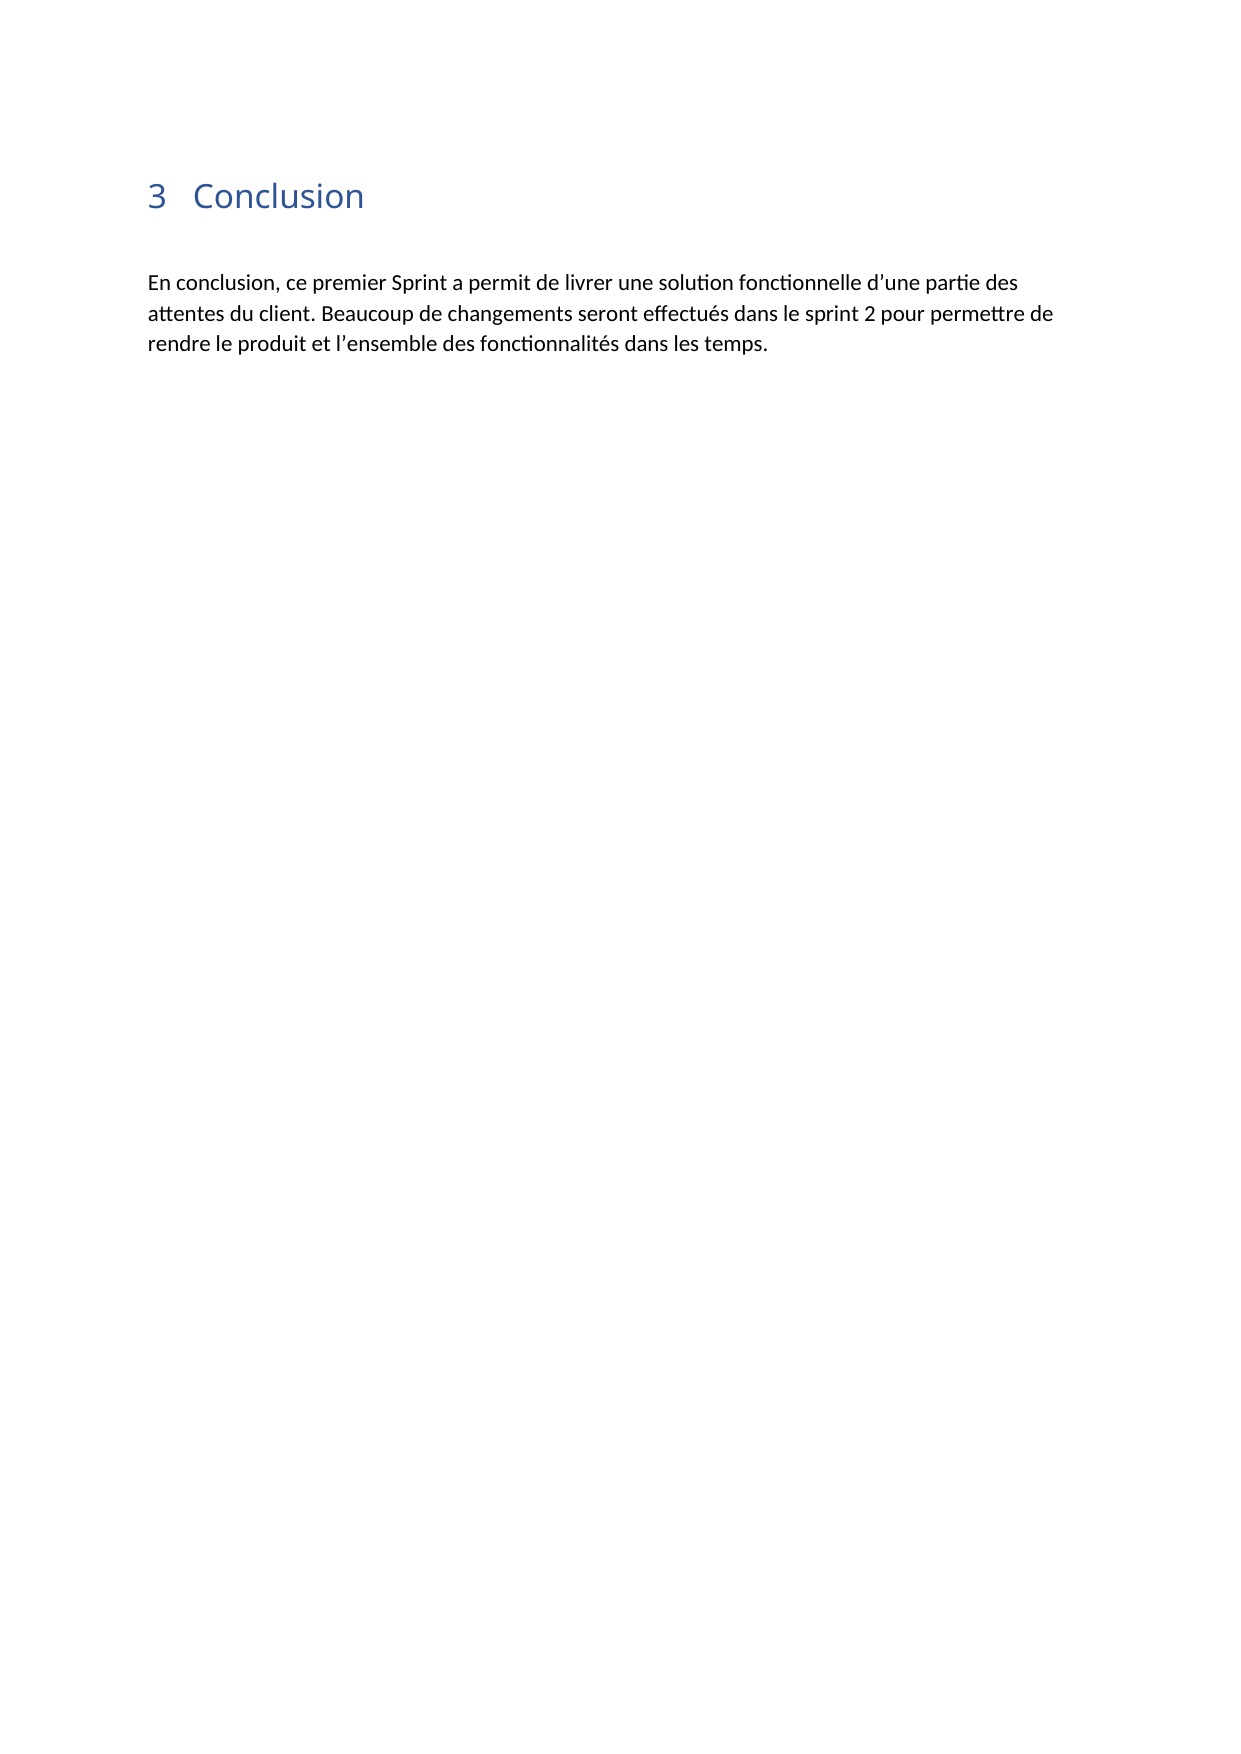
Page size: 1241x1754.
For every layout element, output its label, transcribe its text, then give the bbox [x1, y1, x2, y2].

subtitle Conclusion [148, 173, 1093, 218]
text En conclusion, ce premier Sprint a permit de livrer une solution fonctionnelle d’une partie des attentes du client. Beaucoup de changements seront effectués dans le sprint 2 pour permettre de rendre le produit et l’ensemble des fonctionnalités dans les temps. [148, 268, 1093, 357]
